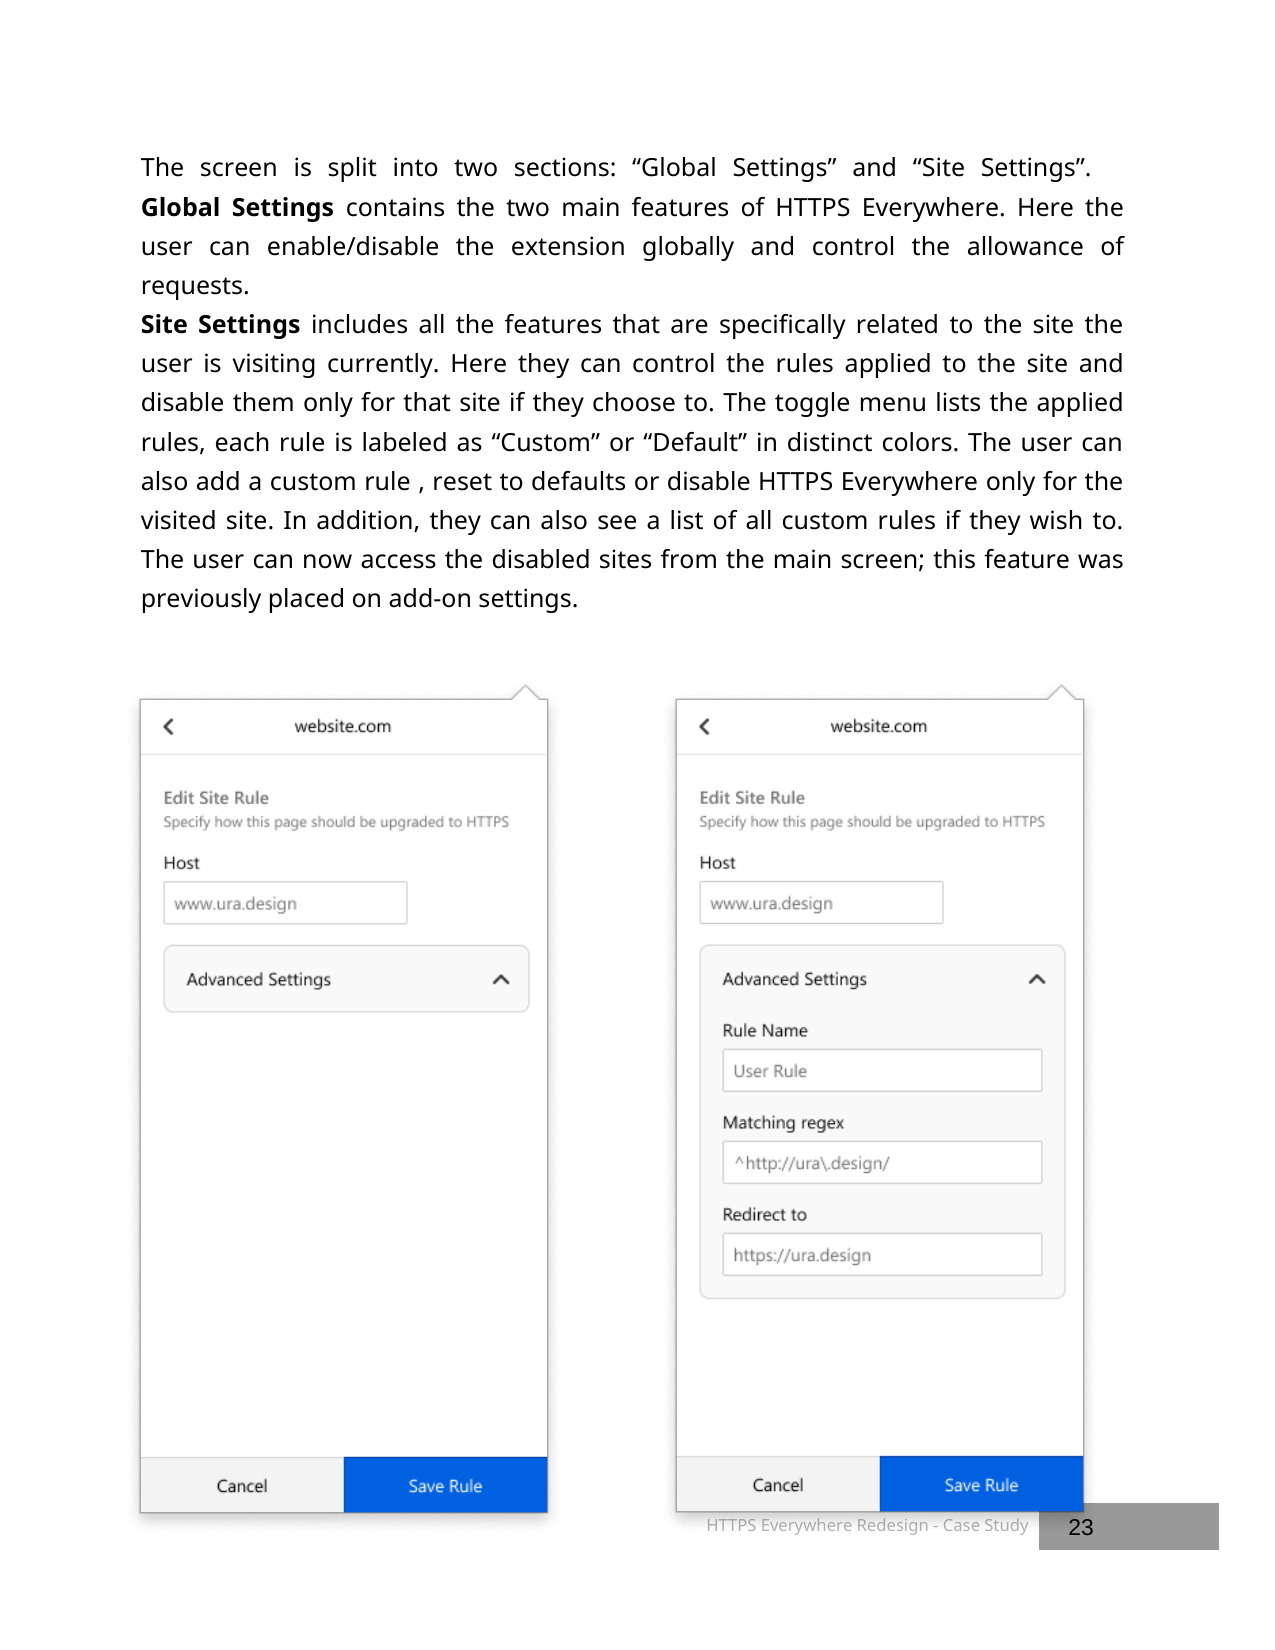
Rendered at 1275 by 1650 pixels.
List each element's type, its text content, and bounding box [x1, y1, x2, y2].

text Site Settings includes all the features that are specifically related to the site the user is visiting currently. Here they can control the rules applied to the site and disable them only for that site if they choose to. The toggle menu lists the applied rules, each rule is labeled as “Custom” or “Default” in distinct colors. The user can also add a custom rule , reset to defaults or disable HTTPS Everywhere only for the visited site. In addition, they can also see a list of all custom rules if they wish to. The user can now access the disabled sites from the main screen; this feature was previously placed on add-on settings. [141, 307, 1125, 615]
picture [659, 674, 1100, 1536]
text The screen is split into two sections: “Global Settings” and “Site Settings”. Global Settings contains the two main features of HTTPS Everywhere. Here the user can enable/disable the extension globally and control the allowance of requests. [141, 150, 1125, 302]
picture [123, 674, 565, 1537]
